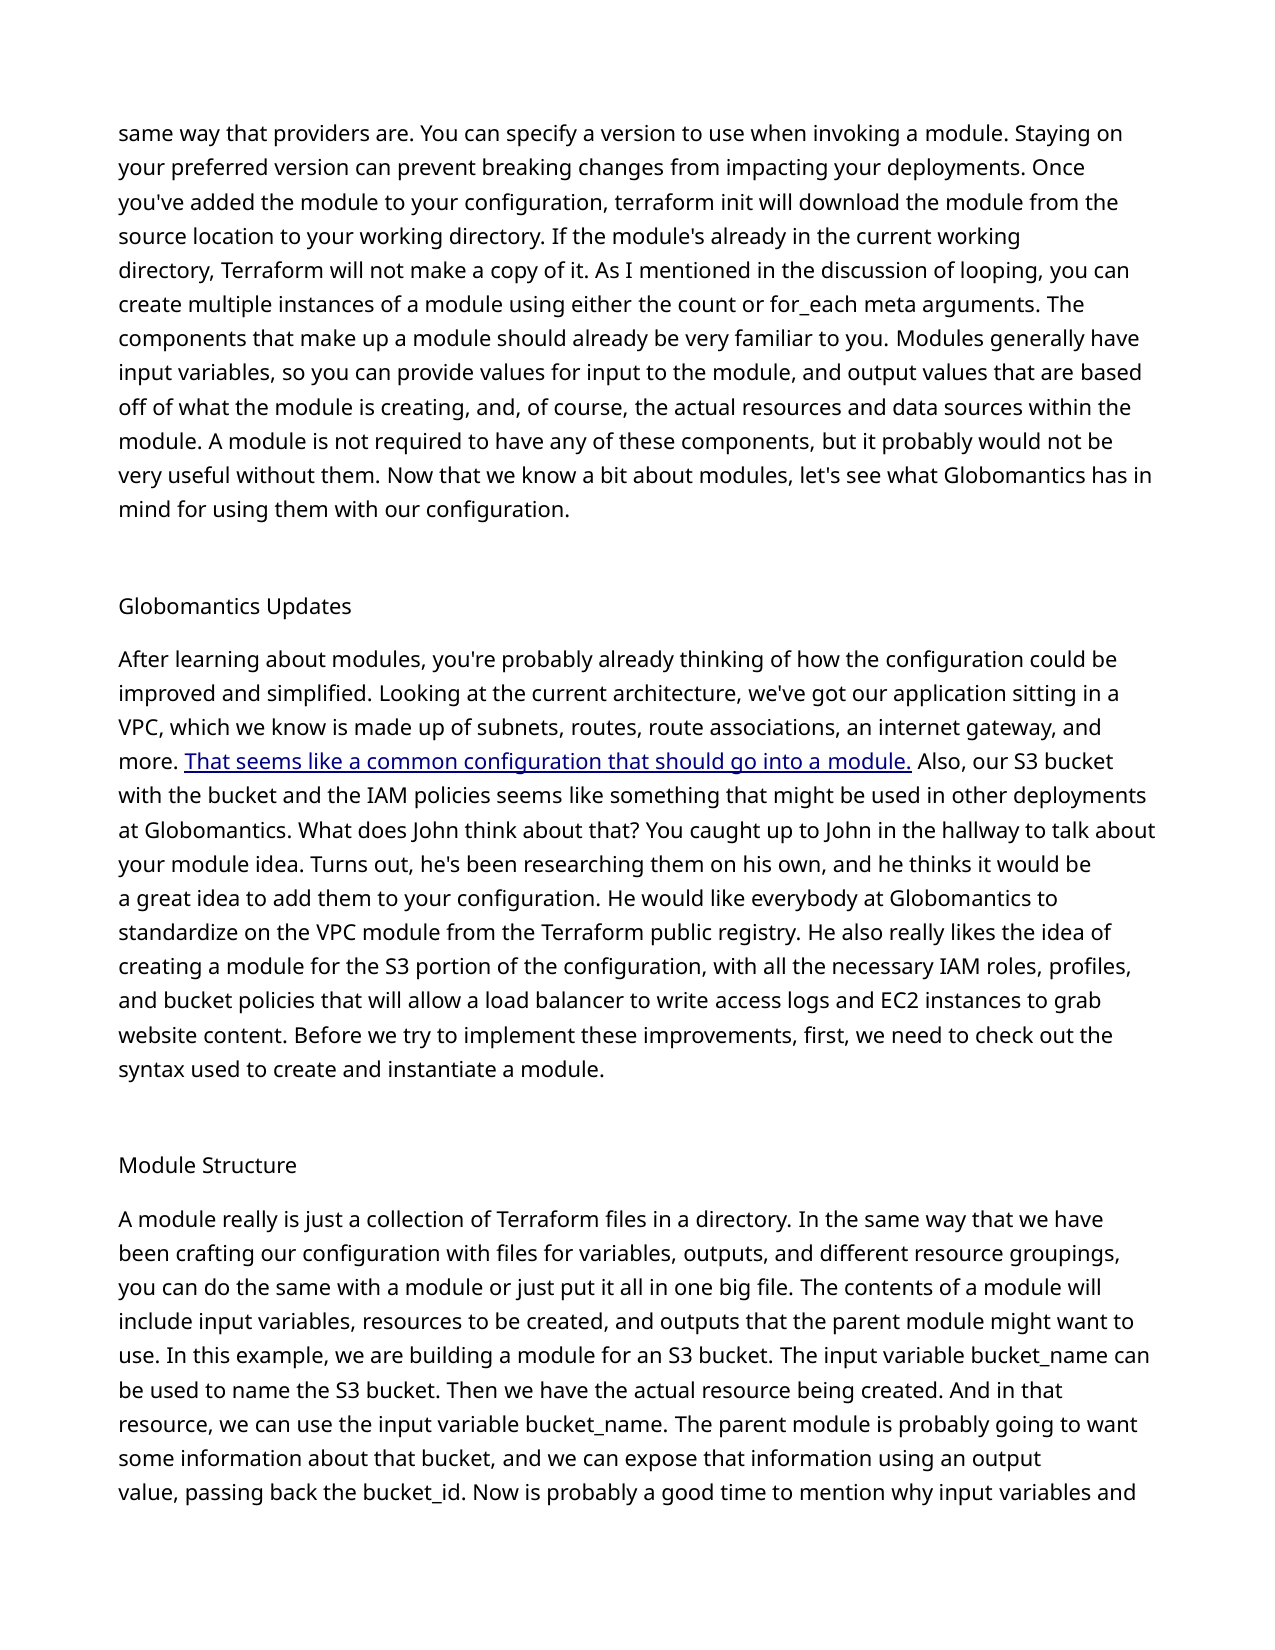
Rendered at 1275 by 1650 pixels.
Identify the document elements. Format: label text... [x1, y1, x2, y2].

text After learning about modules, you're probably already thinking of how the configuration could be improved and simplified. Looking at the current architecture, we've got our application sitting in a VPC, which we know is made up of subnets, routes, route associations, an internet gateway, and more. That seems like a common configuration that should go into a module. Also, our S3 bucket with the bucket and the IAM policies seems like something that might be used in other deployments at Globomantics. What does John think about that? You caught up to John in the hallway to talk about your module idea. Turns out, he's been researching them on his own, and he thinks it would be a great idea to add them to your configuration. He would like everybody at Globomantics to standardize on the VPC module from the Terraform public registry. He also really likes the idea of creating a module for the S3 portion of the configuration, with all the necessary IAM roles, profiles, and bucket policies that will allow a load balancer to write access logs and EC2 instances to grab website content. Before we try to implement these improvements, first, we need to check out the syntax used to create and instantiate a module. [118, 644, 1157, 1084]
text same way that providers are. You can specify a version to use when invoking a module. Staying on your preferred version can prevent breaking changes from impacting your deployments. Once you've added the module to your configuration, terraform init will download the module from the source location to your working directory. If the module's already in the current working directory, Terraform will not make a copy of it. As I mentioned in the discussion of looping, you can create multiple instances of a module using either the count or for_each meta arguments. The components that make up a module should already be very familiar to you. Modules generally have input variables, so you can provide values for input to the module, and output values that are based off of what the module is creating, and, of course, the actual resources and data sources within the module. A module is not required to have any of these components, but it probably would not be very useful without them. Now that we know a bit about modules, let's see what Globomantics has in mind for using them with our configuration. [118, 118, 1157, 524]
subtitle Module Structure [118, 1151, 1157, 1180]
text A module really is just a collection of Terraform files in a directory. In the same way that we have been crafting our configuration with files for variables, outputs, and different resource groupings, you can do the same with a module or just put it all in one big file. The contents of a module will include input variables, resources to be created, and outputs that the parent module might want to use. In this example, we are building a module for an S3 bucket. The input variable bucket_name can be used to name the S3 bucket. Then we have the actual resource being created. And in that resource, we can use the input variable bucket_name. The parent module is probably going to want some information about that bucket, and we can expose that information using an output value, passing back the bucket_id. Now is probably a good time to mention why input variables and [118, 1204, 1157, 1507]
subtitle Globomantics Updates [118, 591, 1157, 620]
